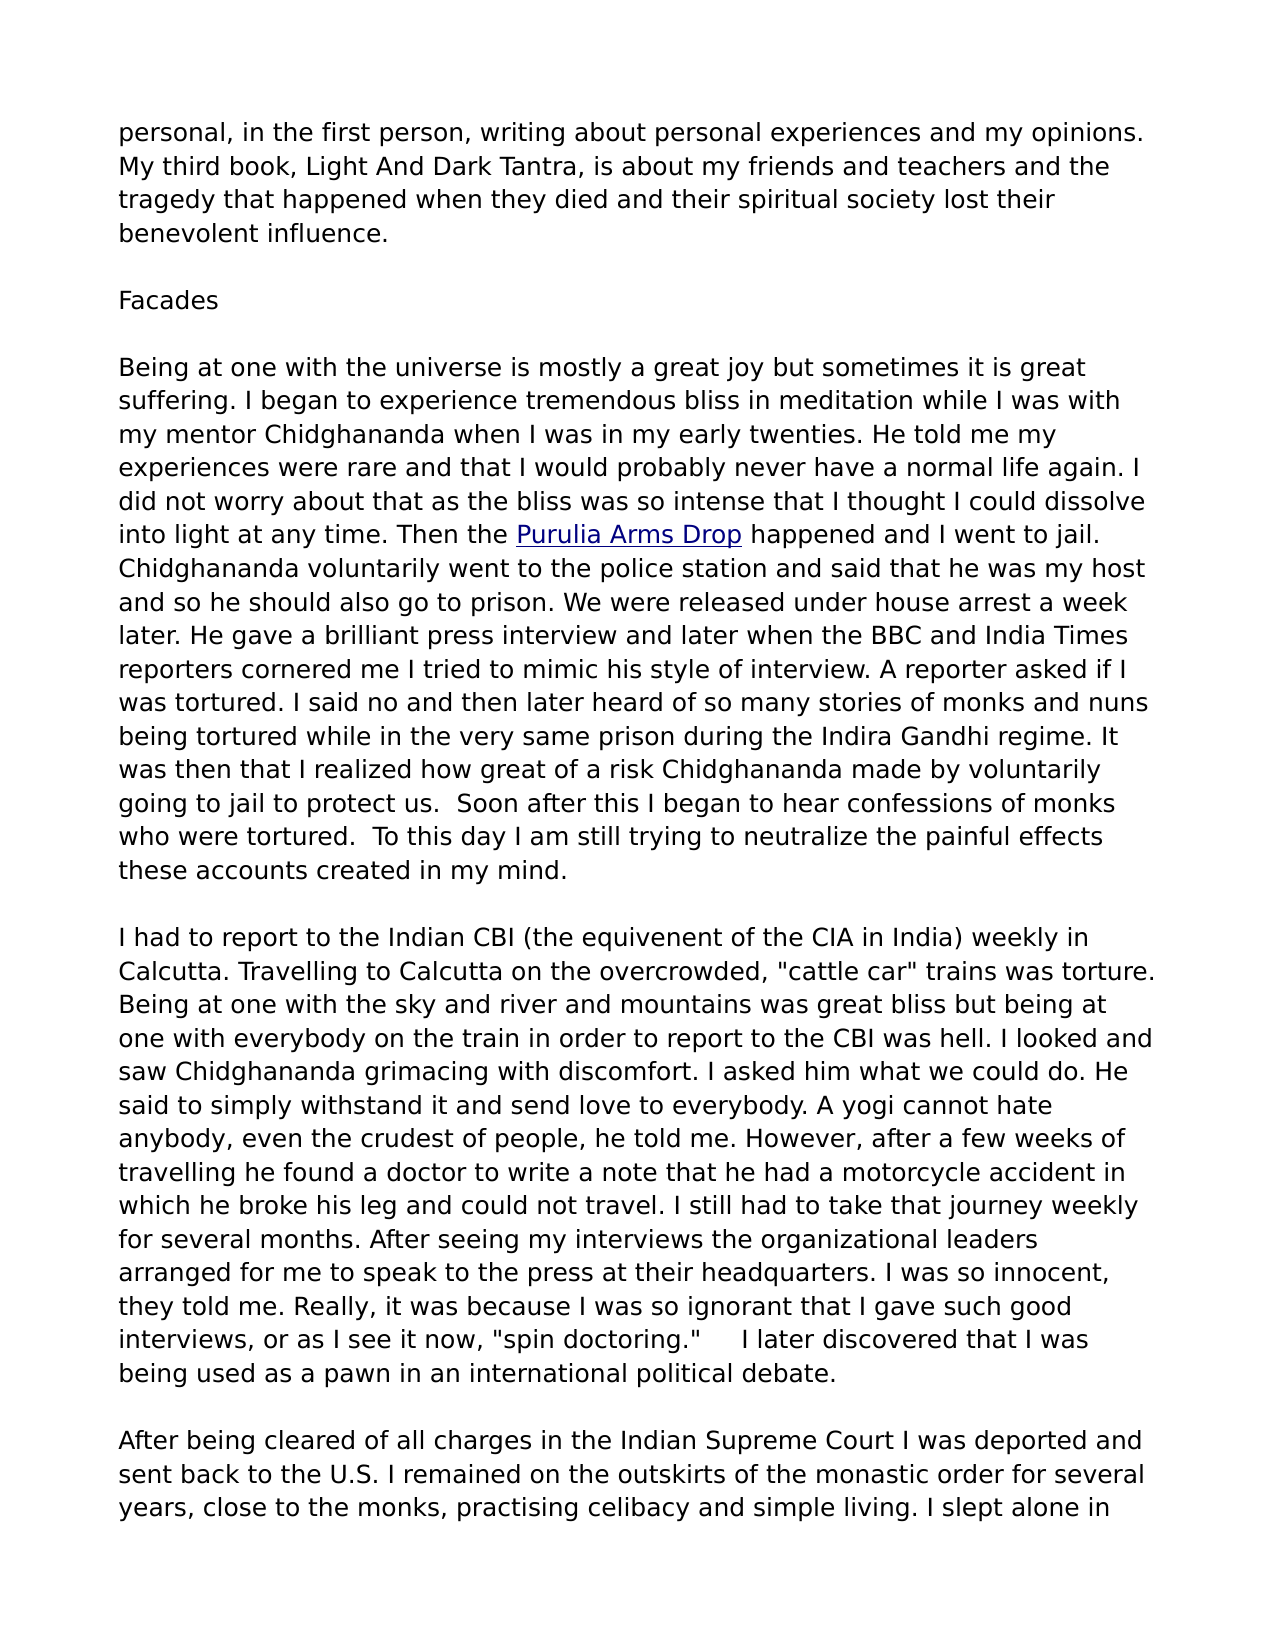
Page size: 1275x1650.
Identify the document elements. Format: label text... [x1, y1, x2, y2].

text personal, in the first person, writing about personal experiences and my opinions. My third book, Light And Dark Tantra, is about my friends and teachers and the tragedy that happened when they died and their spiritual society lost their benevolent influence. Facades Being at one with the universe is mostly a great joy but sometimes it is great suffering. I began to experience tremendous bliss in meditation while I was with my mentor Chidghananda when I was in my early twenties. He told me my experiences were rare and that I would probably never have a normal life again. I did not worry about that as the bliss was so intense that I thought I could dissolve into light at any time. Then the Purulia Arms Drop happened and I went to jail. Chidghananda voluntarily went to the police station and said that he was my host and so he should also go to prison. We were released under house arrest a week later. He gave a brilliant press interview and later when the BBC and India Times reporters cornered me I tried to mimic his style of interview. A reporter asked if I was tortured. I said no and then later heard of so many stories of monks and nuns being tortured while in the very same prison during the Indira Gandhi regime. It was then that I realized how great of a risk Chidghananda made by voluntarily going to jail to protect us. Soon after this I began to hear confessions of monks who were tortured. To this day I am still trying to neutralize the painful effects these accounts created in my mind. I had to report to the Indian CBI (the equivenent of the CIA in India) weekly in Calcutta. Travelling to Calcutta on the overcrowded, "cattle car" trains was torture. Being at one with the sky and river and mountains was great bliss but being at one with everybody on the train in order to report to the CBI was hell. I looked and saw Chidghananda grimacing with discomfort. I asked him what we could do. He said to simply withstand it and send love to everybody. A yogi cannot hate anybody, even the crudest of people, he told me. However, after a few weeks of travelling he found a doctor to write a note that he had a motorcycle accident in which he broke his leg and could not travel. I still had to take that journey weekly for several months. After seeing my interviews the organizational leaders arranged for me to speak to the press at their headquarters. I was so innocent, they told me. Really, it was because I was so ignorant that I gave such good interviews, or as I see it now, "spin doctoring." I later discovered that I was being used as a pawn in an international political debate. After being cleared of all charges in the Indian Supreme Court I was deported and sent back to the U.S. I remained on the outskirts of the monastic order for several years, close to the monks, practising celibacy and simple living. I slept alone in [118, 118, 1157, 1522]
